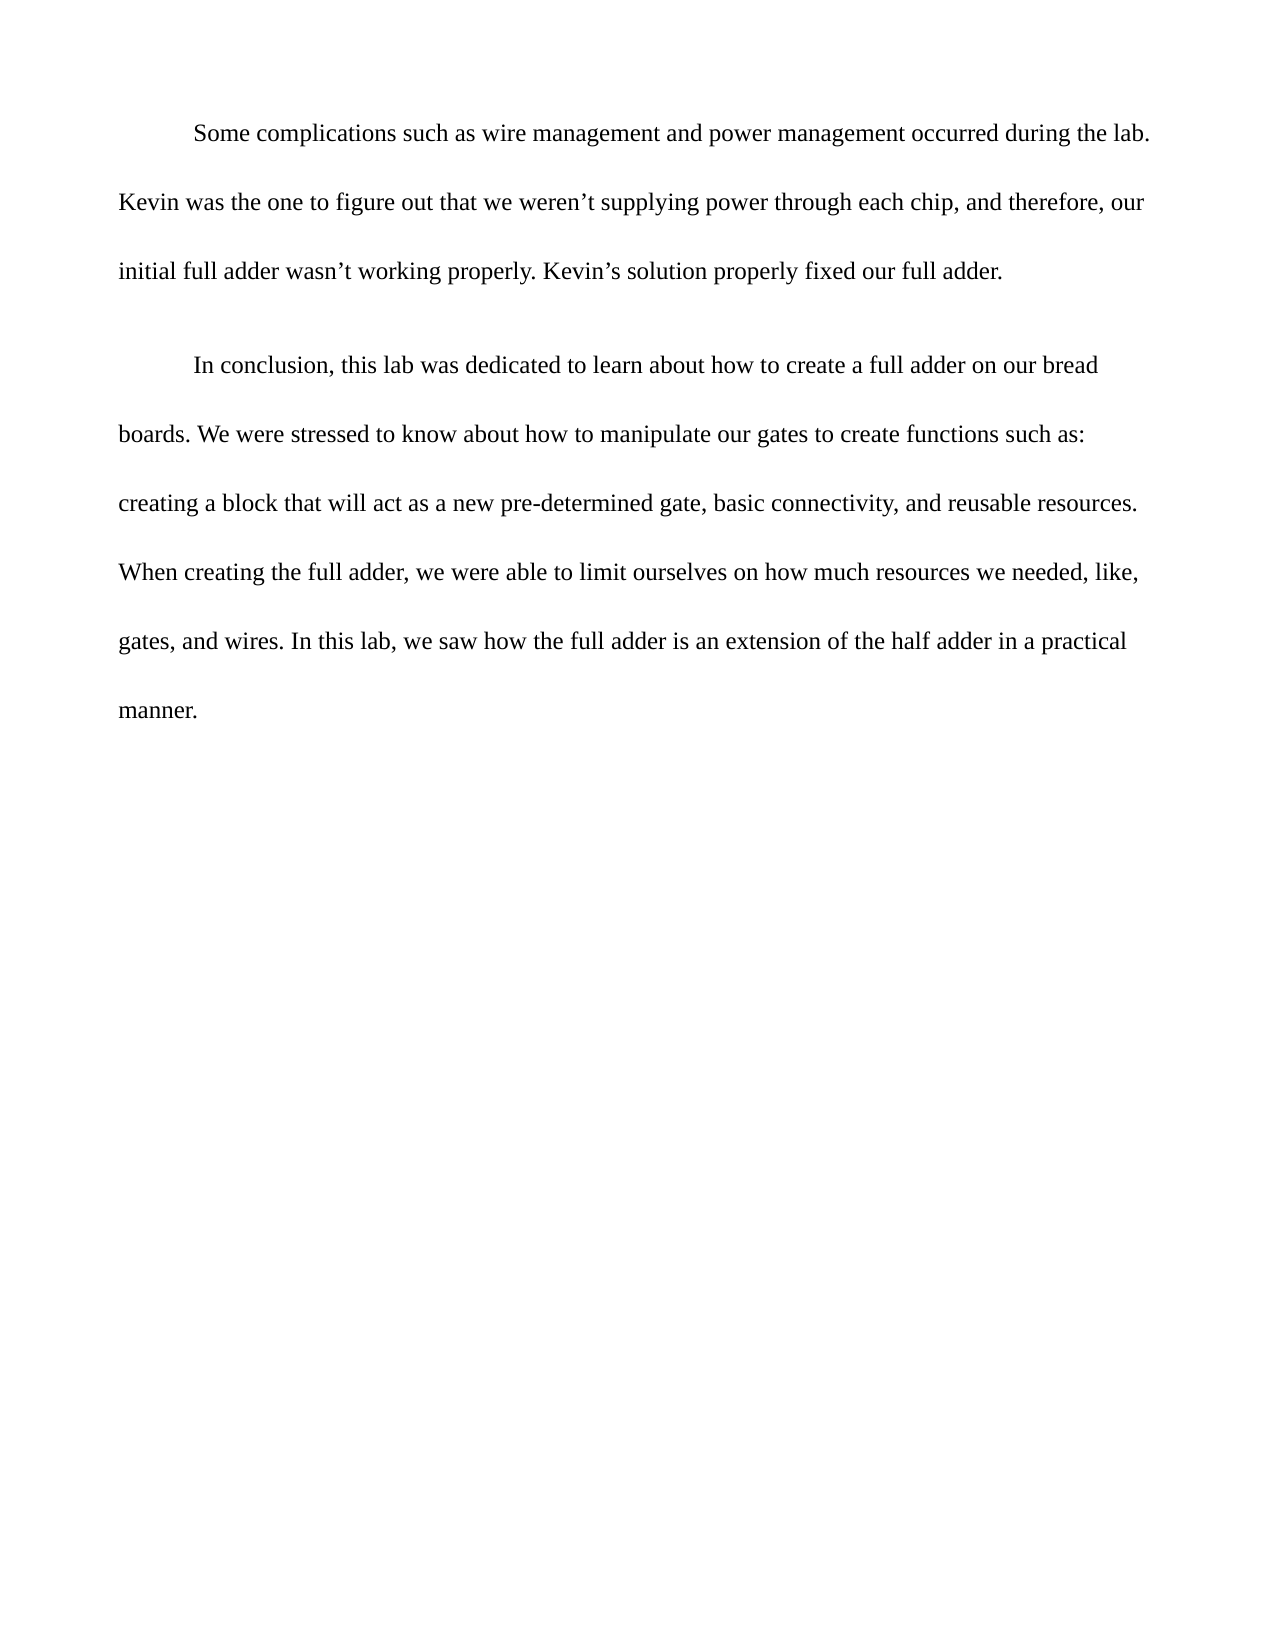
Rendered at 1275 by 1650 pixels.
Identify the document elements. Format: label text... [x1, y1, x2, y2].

text In conclusion, this lab was dedicated to learn about how to create a full adder on our bread boards. We were stressed to know about how to manipulate our gates to create functions such as: creating a block that will act as a new pre-determined gate, basic connectivity, and reusable resources. When creating the full adder, we were able to limit ourselves on how much resources we needed, like, gates, and wires. In this lab, we saw how the full adder is an extension of the half adder in a practical manner. [118, 350, 1157, 723]
text Some complications such as wire management and power management occurred during the lab. Kevin was the one to figure out that we weren’t supplying power through each chip, and therefore, our initial full adder wasn’t working properly. Kevin’s solution properly fixed our full adder. [118, 118, 1157, 285]
